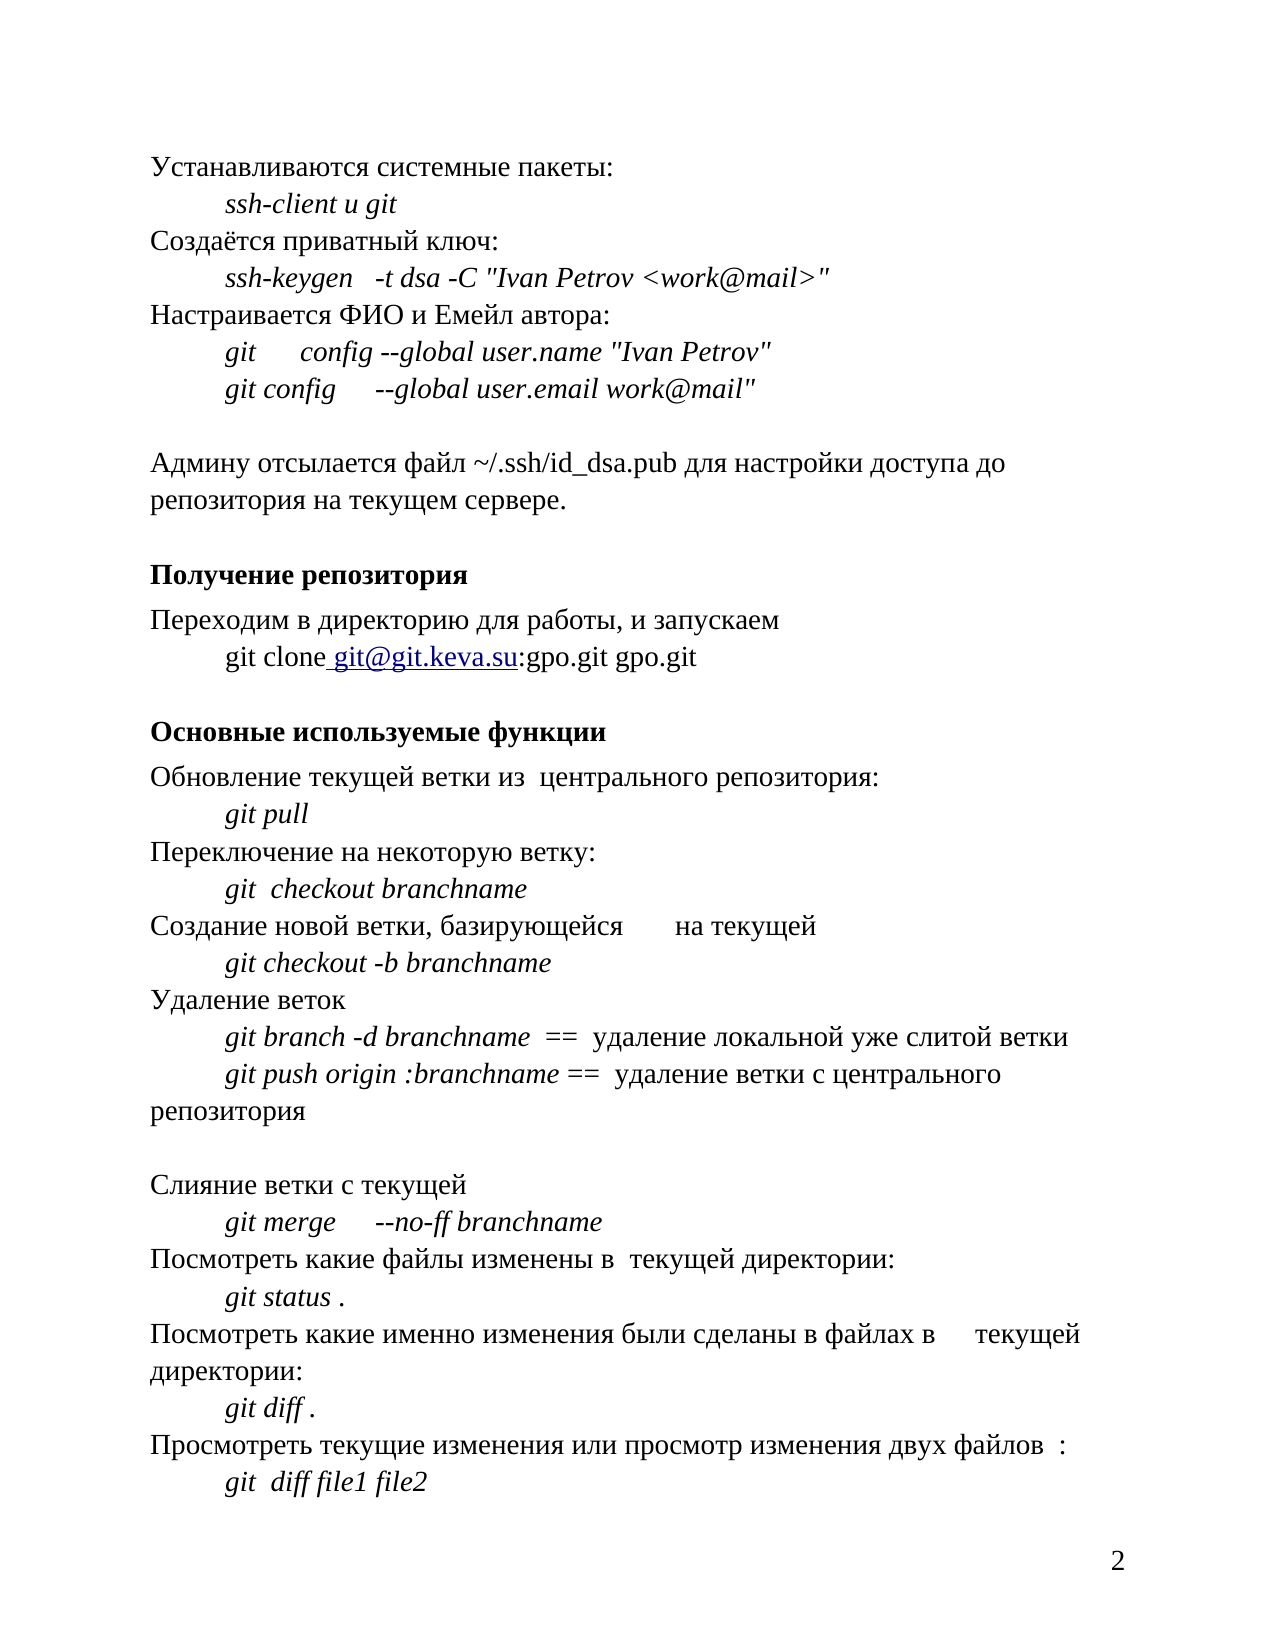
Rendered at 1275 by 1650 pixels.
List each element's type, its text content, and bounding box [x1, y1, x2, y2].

text Создаётся приватный ключ: [150, 224, 1125, 256]
text Слияние ветки с текущей [150, 1169, 1125, 1201]
text ssh-keygen -t dsa -C "Ivan Petrov <work@mail>" [150, 261, 1125, 293]
text Обновление текущей ветки из центрального репозитория: [150, 761, 1125, 793]
text git pull [150, 798, 1125, 830]
text git diff file1 file2 [150, 1465, 1125, 1498]
text git push origin :branchname == удаление ветки с центрального репозитория [150, 1057, 1125, 1127]
text Посмотреть какие именно изменения были сделаны в файлах в текущей директории: [150, 1317, 1125, 1386]
text Создание новой ветки, базирующейся на текущей [150, 909, 1125, 941]
text git config --global user.name "Ivan Petrov" [150, 335, 1125, 368]
text ssh-client и git [150, 187, 1125, 219]
text git merge --no-ff branchname [150, 1206, 1125, 1238]
text Переходим в директорию для работы, и запускаем [150, 604, 1125, 636]
text Удаление веток [150, 983, 1125, 1016]
text Устанавливаются системные пакеты: [150, 150, 1125, 182]
text Посмотреть какие файлы изменены в текущей директории: [150, 1243, 1125, 1275]
text git checkout -b branchname [150, 946, 1125, 978]
text Настраивается ФИО и Емейл автора: [150, 298, 1125, 331]
text git diff . [150, 1391, 1125, 1423]
subtitle Основные используемые функции [150, 715, 1125, 748]
text git branch -d branchname == удаление локальной уже слитой ветки [150, 1020, 1125, 1053]
text Переключение на некоторую ветку: [150, 835, 1125, 867]
text git checkout branchname [150, 872, 1125, 904]
text Админу отсылается файл ~/.ssh/id_dsa.pub для настройки доступа до репозитория на текущем сервере. [150, 447, 1125, 516]
text Просмотреть текущие изменения или просмотр изменения двух файлов : [150, 1428, 1125, 1461]
text git clone git@git.keva.su:gpo.git gpo.git [150, 641, 1125, 673]
subtitle Получение репозитория [150, 558, 1125, 591]
text git config --global user.email work@mail" [150, 372, 1125, 405]
text git status . [150, 1280, 1125, 1312]
